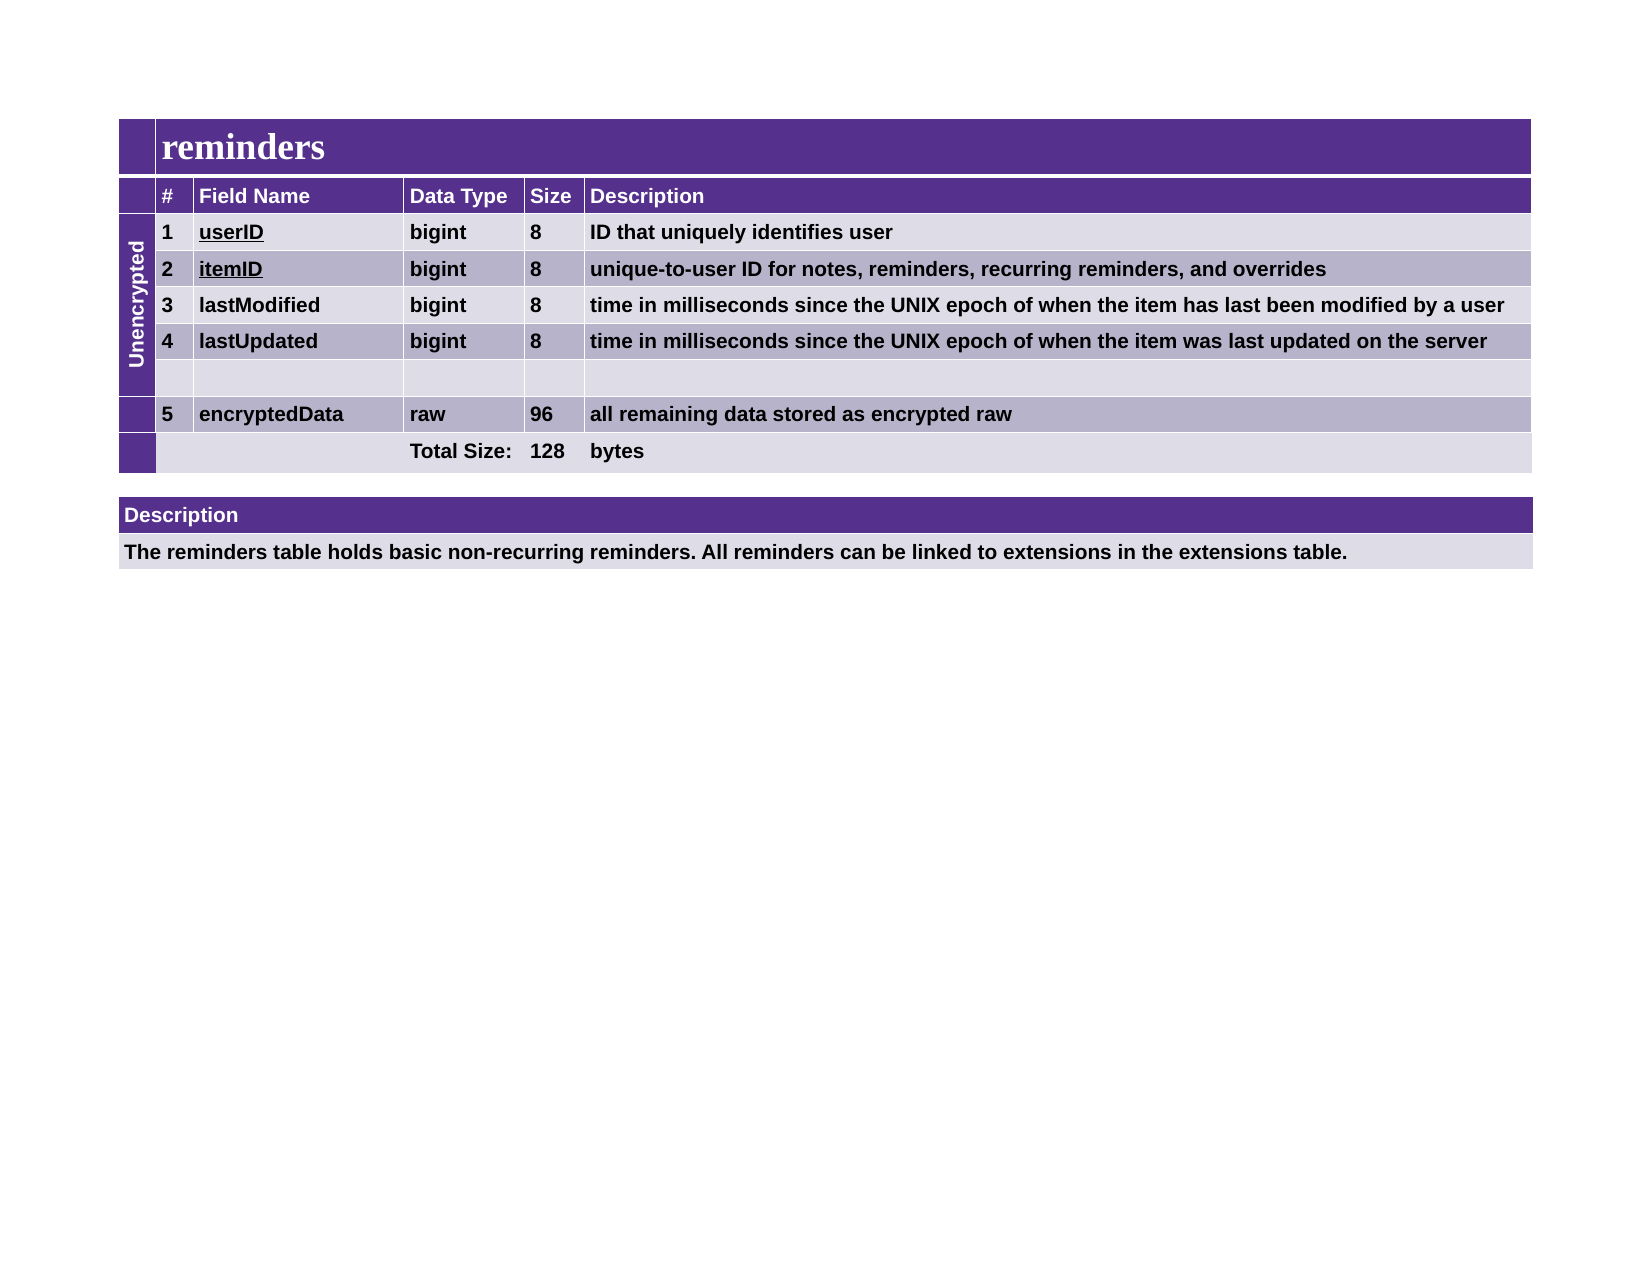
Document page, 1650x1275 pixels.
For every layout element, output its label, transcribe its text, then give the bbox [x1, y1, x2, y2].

table_cell lastUpdated [194, 324, 403, 359]
table_cell all remaining data stored as encrypted raw [585, 397, 1531, 432]
table_cell [404, 360, 524, 396]
table_cell 3 [156, 287, 193, 323]
table_cell time in milliseconds since the UNIX epoch of when the item was last updated on the server [585, 324, 1531, 359]
table_cell [194, 360, 403, 396]
table_cell [119, 397, 155, 432]
table_cell The reminders table holds basic non-recurring reminders. All reminders can be linked to extensions in the extensions table. [119, 534, 1533, 569]
table_cell [119, 178, 155, 213]
table_cell 8 [525, 251, 584, 286]
table_cell bigint [404, 214, 524, 250]
table_cell Size [525, 178, 584, 213]
table_cell bigint [404, 324, 524, 359]
table_cell 2 [156, 251, 193, 286]
table_cell encryptedData [194, 397, 403, 432]
table_cell time in milliseconds since the UNIX epoch of when the item has last been modified by a user [585, 287, 1531, 323]
table_cell 8 [525, 324, 584, 359]
table_cell bytes [584, 433, 1532, 473]
table_cell Data Type [404, 178, 524, 213]
table_cell Field Name [194, 178, 403, 213]
table_cell bigint [404, 251, 524, 286]
table_cell [585, 360, 1531, 396]
table_cell 96 [525, 397, 584, 432]
table_cell 128 [524, 433, 584, 473]
table_cell lastModified [194, 287, 403, 323]
table_cell 5 [156, 397, 193, 432]
table_cell raw [404, 397, 524, 432]
table_cell Description [585, 178, 1531, 213]
table_header reminders [156, 119, 1531, 174]
table_cell # [156, 178, 193, 213]
table_cell 8 [525, 214, 584, 250]
table_cell userID [194, 214, 403, 250]
table_cell 4 [156, 324, 193, 359]
table_cell unique-to-user ID for notes, reminders, recurring reminders, and overrides [585, 251, 1531, 286]
table_header Description [119, 497, 1533, 533]
table_cell bigint [404, 287, 524, 323]
table_cell [119, 433, 156, 473]
table_cell 1 [156, 214, 193, 250]
table_cell [156, 360, 193, 396]
table_cell itemID [194, 251, 403, 286]
table_cell Total Size: [404, 433, 524, 473]
table_cell 8 [525, 287, 584, 323]
table_cell Unencrypted [119, 214, 155, 396]
table_cell [525, 360, 584, 396]
table_cell [156, 433, 404, 473]
table_header [119, 119, 155, 174]
table_cell ID that uniquely identifies user [585, 214, 1531, 250]
